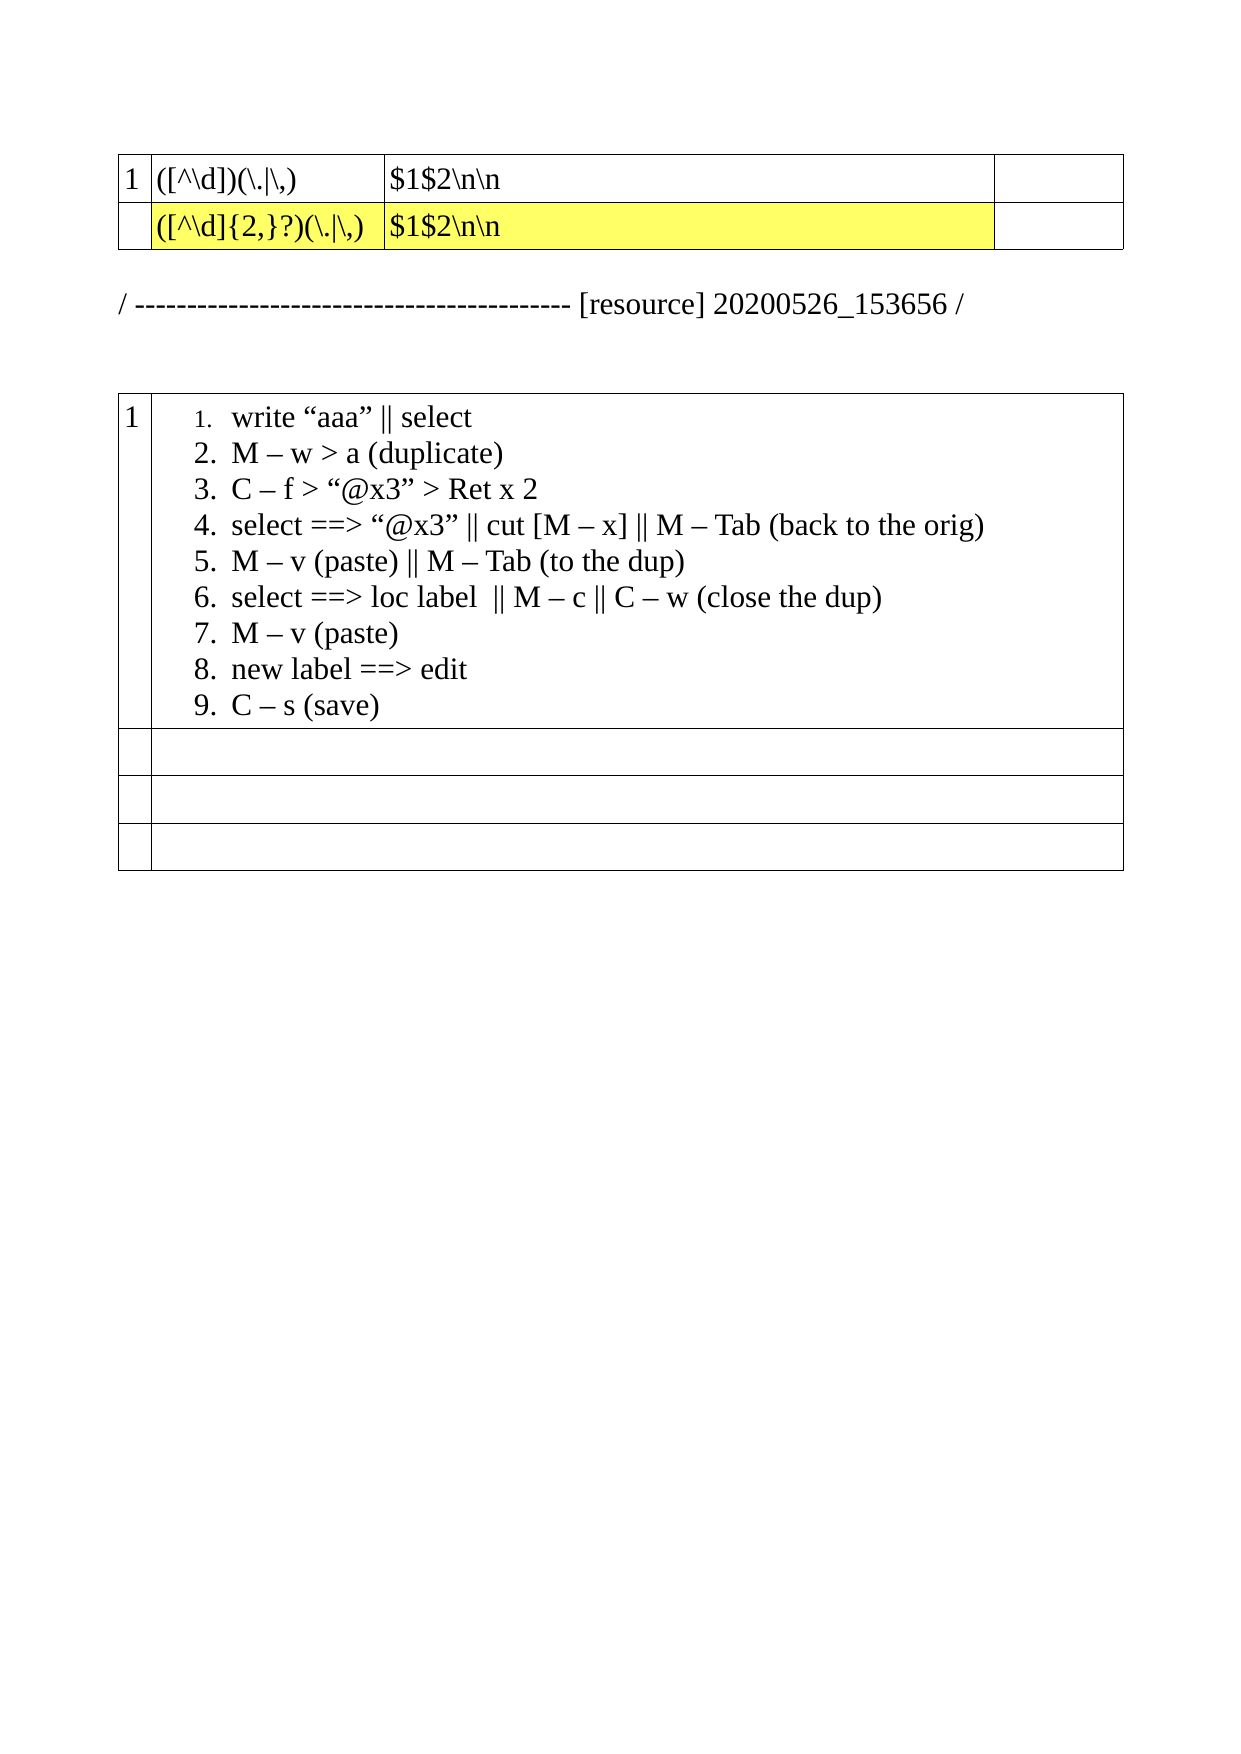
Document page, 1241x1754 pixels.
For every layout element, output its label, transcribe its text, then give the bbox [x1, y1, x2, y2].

table_cell [152, 729, 1123, 775]
table_cell [119, 824, 151, 870]
table_header ([^\d])(\.|\,) [152, 155, 384, 202]
text / ------------------------------------------ [resource] 20200526_153656 / [118, 285, 1122, 321]
table_cell $1$2\n\n [385, 203, 994, 249]
table_cell [119, 776, 151, 823]
table_cell [152, 776, 1123, 823]
table_cell ([^\d]{2,}?)(\.|\,) [152, 203, 384, 249]
table_header [995, 155, 1123, 202]
table_cell [152, 824, 1123, 870]
table_cell [119, 203, 151, 249]
table_header 1 [119, 394, 151, 728]
table_header write “aaa” || select M – w > a (duplicate) C – f > “@x3” > Ret x 2 select ==> “@x3” || cut [M – x] || M – Tab (back to the orig) M – v (paste) || M – Tab (to the dup) select ==> loc label || M – c || C – w (close the dup) M – v (paste) new label ==> edit C – s (save) [152, 394, 1123, 728]
table_header 1 [119, 155, 151, 202]
table_cell [119, 729, 151, 775]
table_header $1$2\n\n [385, 155, 994, 202]
table_cell [995, 203, 1123, 249]
